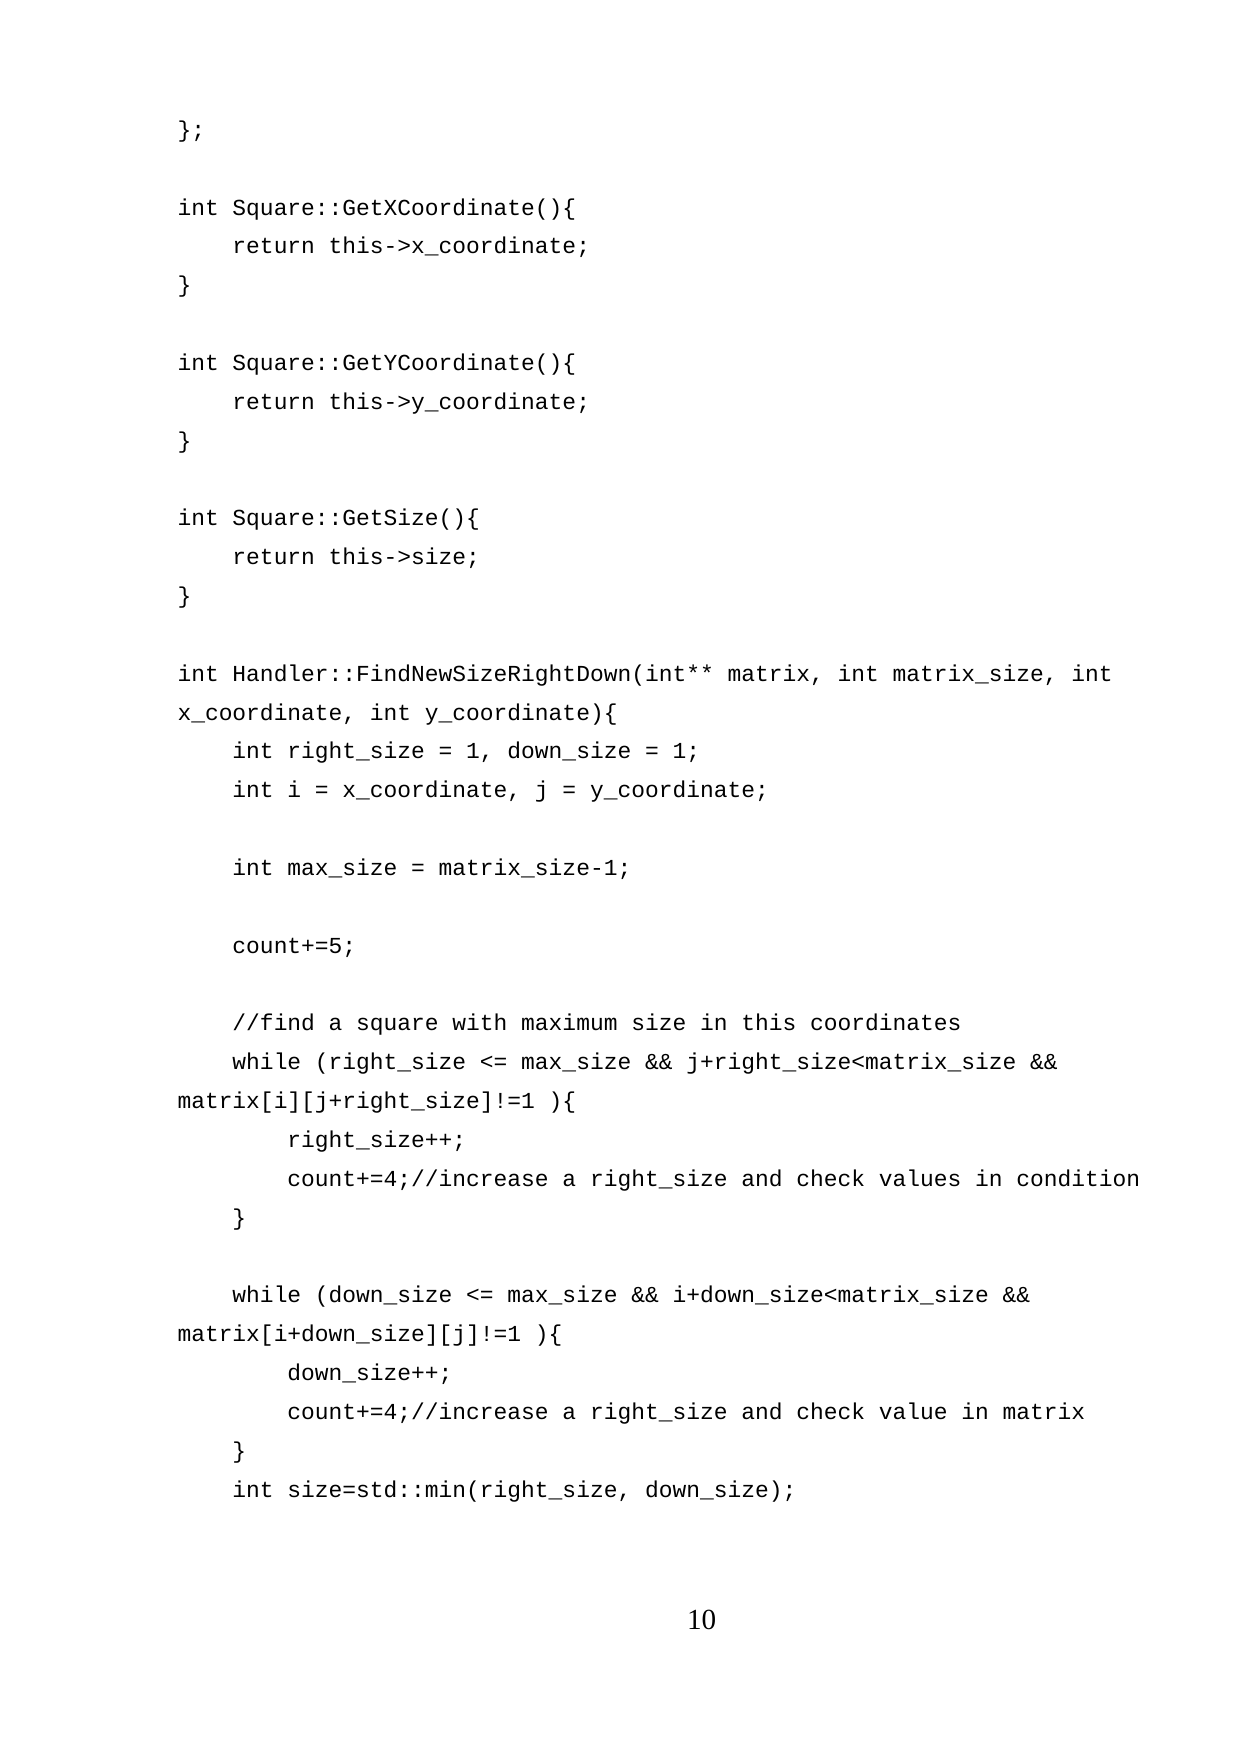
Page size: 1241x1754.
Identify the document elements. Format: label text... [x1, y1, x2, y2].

text right_size++; [177, 1128, 1152, 1154]
text count+=4;//increase a right_size and check value in matrix [177, 1400, 1152, 1426]
text } [177, 429, 1152, 455]
text int right_size = 1, down_size = 1; [177, 740, 1152, 766]
text //find a square with maximum size in this coordinates [177, 1012, 1152, 1038]
text int max_size = matrix_size-1; [177, 856, 1152, 882]
text return this->size; [177, 546, 1152, 571]
text while (right_size <= max_size && j+right_size<matrix_size && matrix[i][j+right_size]!=1 ){ [177, 1051, 1152, 1115]
text int Square::GetSize(){ [177, 507, 1152, 533]
text int size=std::min(right_size, down_size); [177, 1478, 1152, 1504]
text } [177, 273, 1152, 299]
text int Square::GetYCoordinate(){ [177, 351, 1152, 377]
text count+=5; [177, 934, 1152, 960]
text down_size++; [177, 1361, 1152, 1387]
text count+=4;//increase a right_size and check values in condition [177, 1167, 1152, 1193]
text return this->x_coordinate; [177, 235, 1152, 261]
text } [177, 1439, 1152, 1465]
text int Handler::FindNewSizeRightDown(int** matrix, int matrix_size, int x_coordinate, int y_coordinate){ [177, 662, 1152, 727]
text int Square::GetXCoordinate(){ [177, 196, 1152, 222]
text } [177, 584, 1152, 610]
text while (down_size <= max_size && i+down_size<matrix_size && matrix[i+down_size][j]!=1 ){ [177, 1284, 1152, 1348]
text int i = x_coordinate, j = y_coordinate; [177, 779, 1152, 804]
text return this->y_coordinate; [177, 390, 1152, 416]
text } [177, 1206, 1152, 1232]
text }; [177, 118, 1152, 144]
